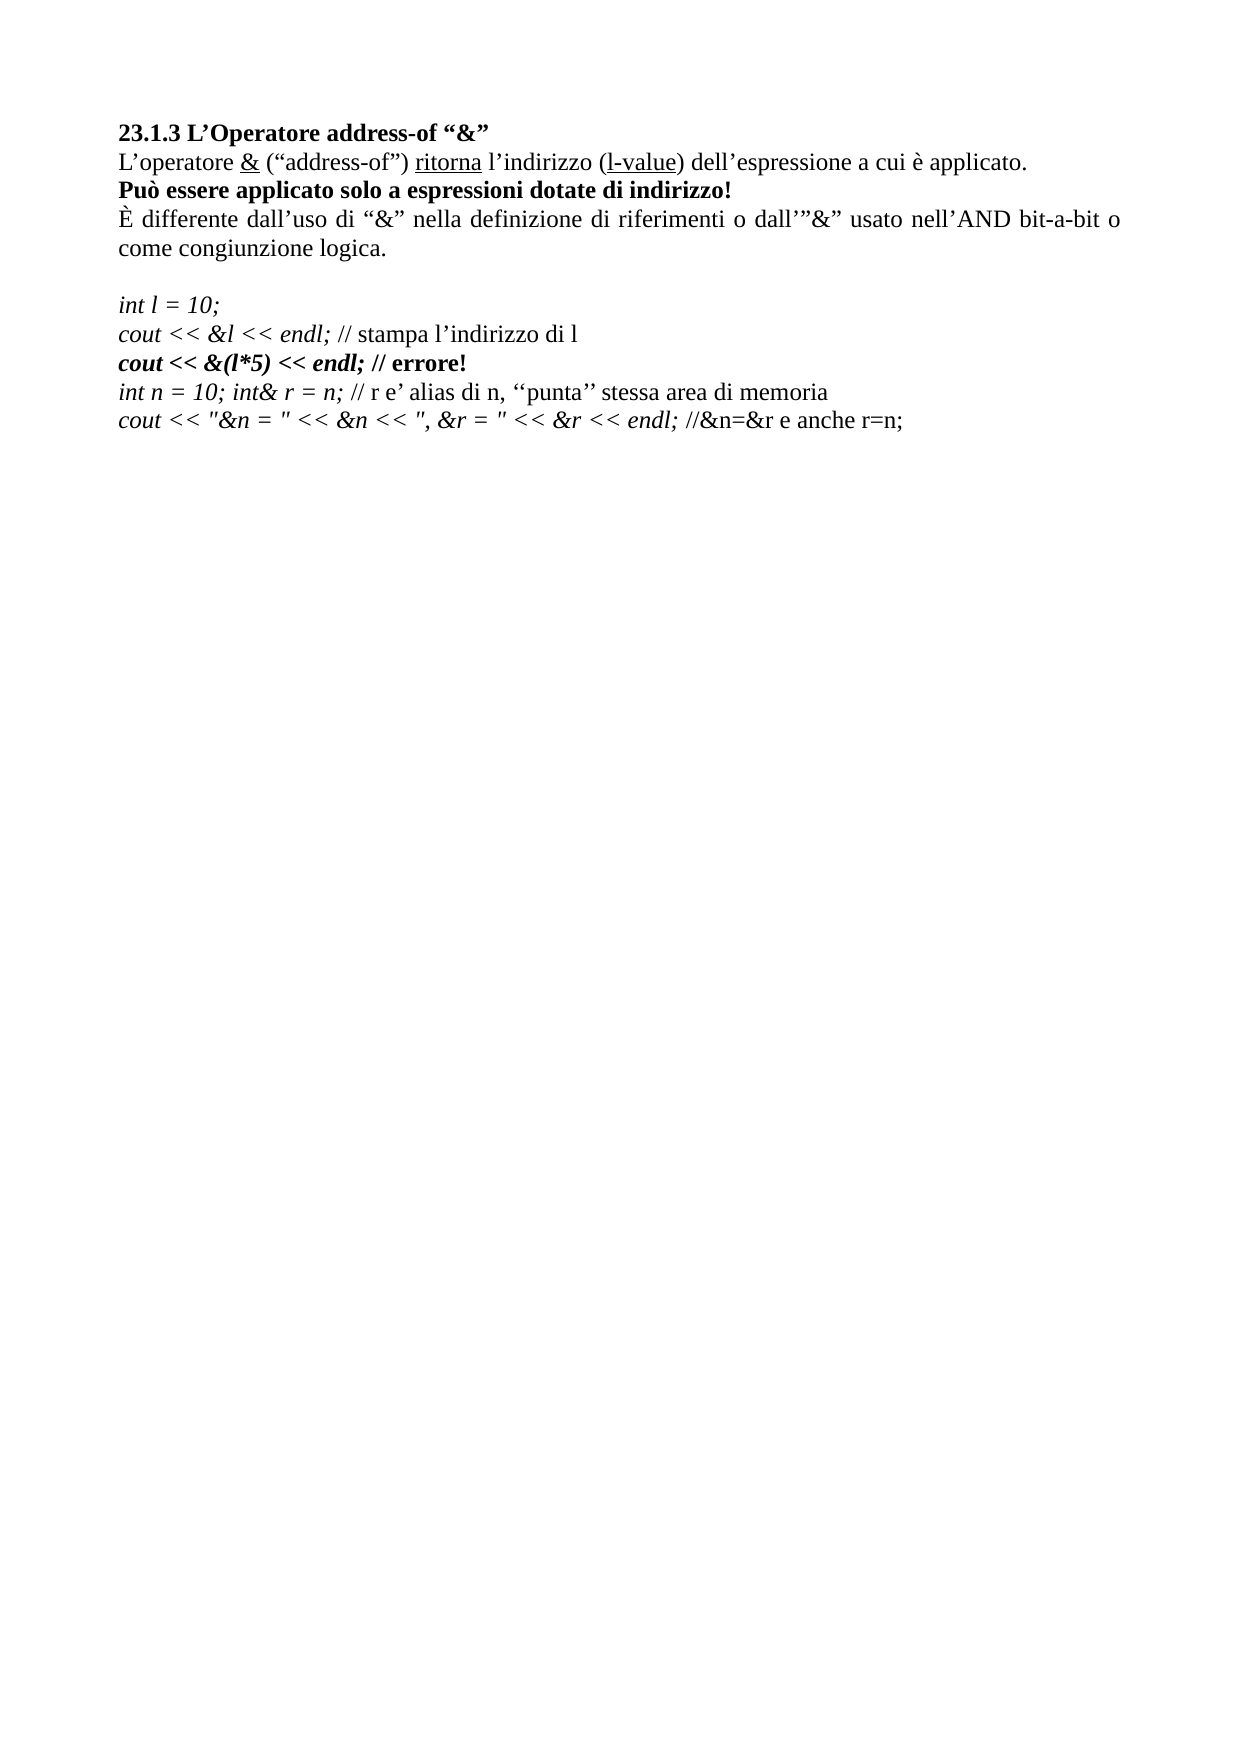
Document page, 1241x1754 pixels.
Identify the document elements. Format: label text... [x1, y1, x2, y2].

text L’operatore & (“address-of”) ritorna l’indirizzo (l-value) dell’espressione a cui è applicato. [118, 147, 1122, 176]
text cout << &l << endl; // stampa l’indirizzo di l [118, 319, 1122, 348]
text È differente dall’uso di “&” nella definizione di riferimenti o dall’”&” usato nell’AND bit-a-bit o come congiunzione logica. [118, 204, 1122, 262]
text 23.1.3 L’Operatore address-of “&” [118, 118, 1122, 147]
text cout << "&n = " << &n << ", &r = " << &r << endl; //&n=&r e anche r=n; [118, 406, 1122, 434]
text int l = 10; [118, 291, 1122, 319]
text Può essere applicato solo a espressioni dotate di indirizzo! [118, 176, 1122, 204]
text int n = 10; int& r = n; // r e’ alias di n, ‘‘punta’’ stessa area di memoria [118, 377, 1122, 406]
text cout << &(l*5) << endl; // errore! [118, 348, 1122, 377]
